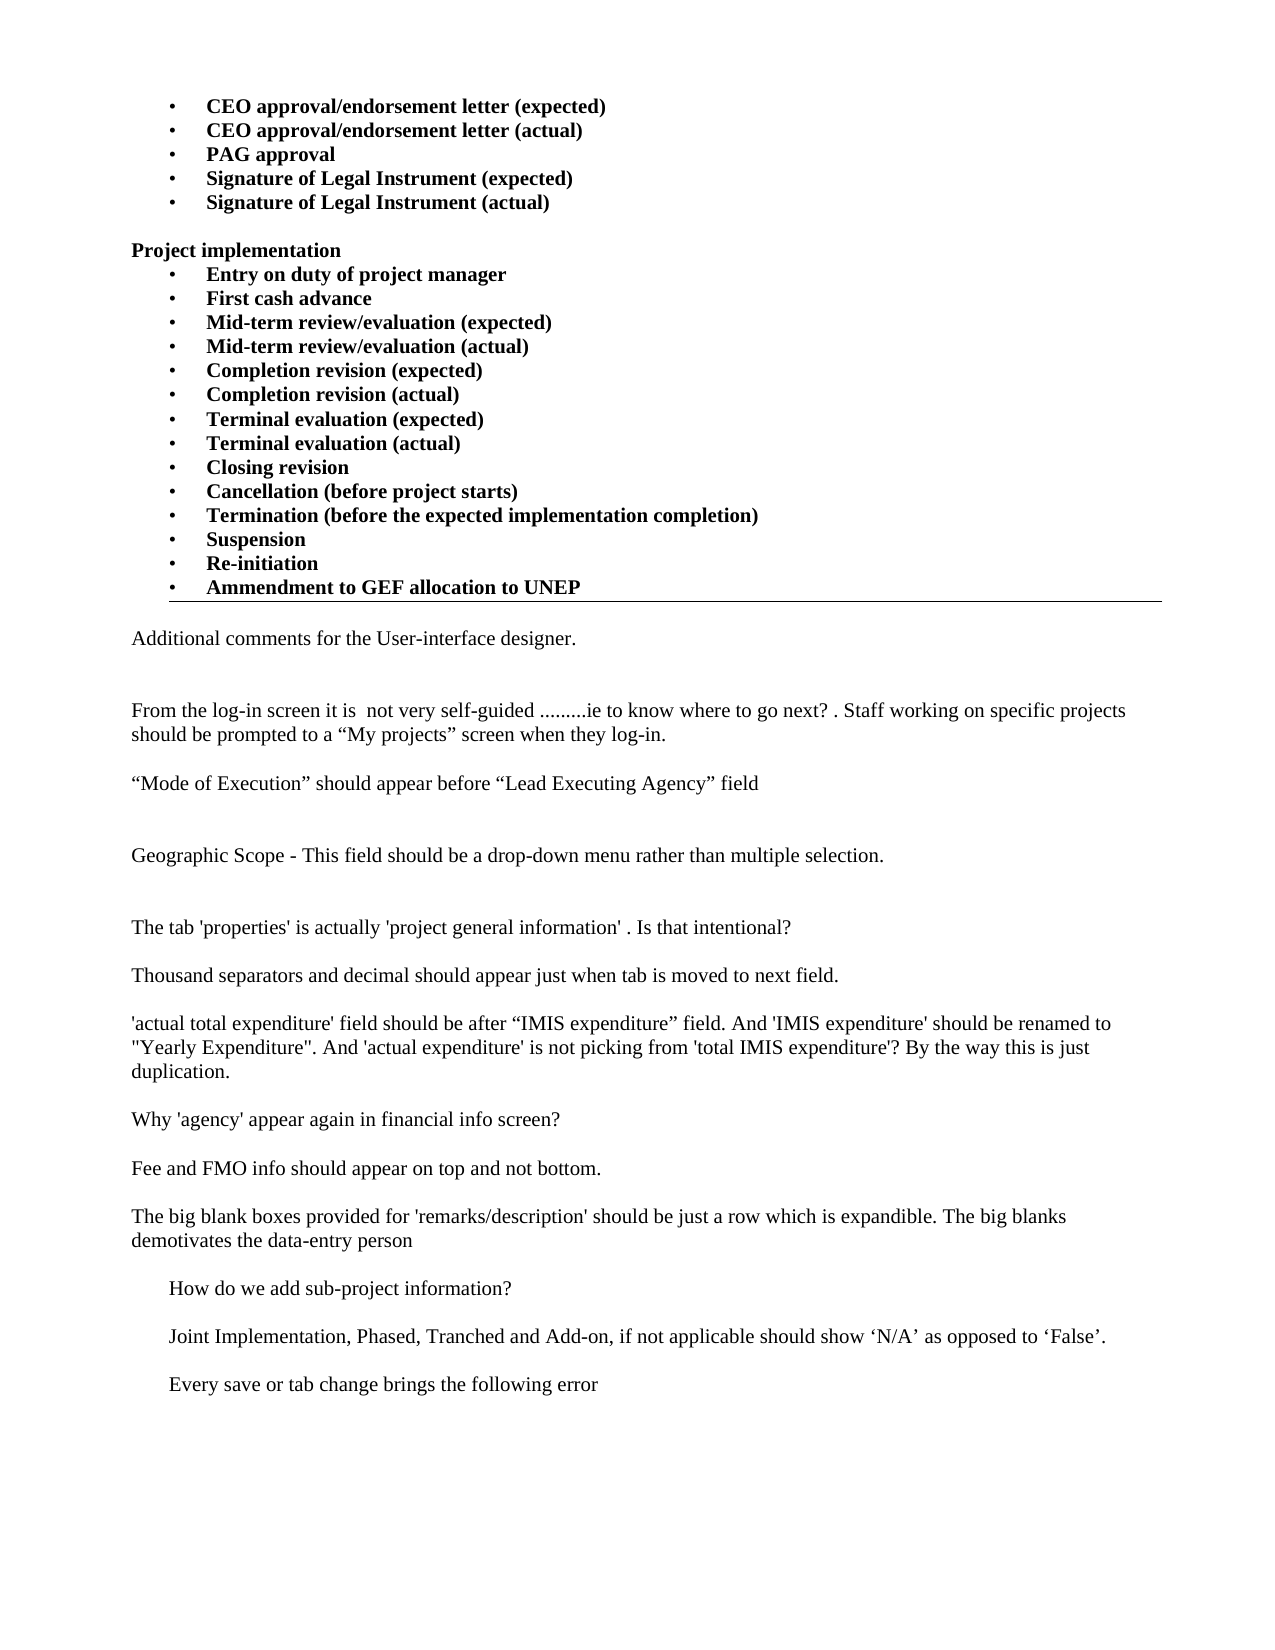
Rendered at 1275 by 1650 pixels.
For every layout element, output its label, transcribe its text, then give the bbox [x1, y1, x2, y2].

list Termination (before the expected implementation completion) [169, 503, 1162, 527]
list Signature of Legal Instrument (expected) [169, 166, 1162, 190]
list Signature of Legal Instrument (actual) [169, 190, 1162, 214]
list PAG approval [169, 142, 1162, 166]
text Additional comments for the User-interface designer. [131, 626, 1162, 650]
list Re-initiation [169, 551, 1162, 575]
list Completion revision (expected) [169, 358, 1162, 382]
list First cash advance [169, 286, 1162, 310]
list Ammendment to GEF allocation to UNEP [169, 575, 1162, 601]
list Suspension [169, 527, 1162, 551]
list Terminal evaluation (actual) [169, 431, 1162, 454]
list Cancellation (before project starts) [169, 479, 1162, 503]
text How do we add sub-project information? [169, 1276, 1162, 1300]
text “Mode of Execution” should appear before “Lead Executing Agency” field [131, 771, 1162, 794]
text Fee and FMO info should appear on top and not bottom. [131, 1156, 1162, 1179]
text Geographic Scope - This field should be a drop-down menu rather than multiple selection. [131, 843, 1162, 867]
list Mid-term review/evaluation (expected) [169, 310, 1162, 334]
list CEO approval/endorsement letter (actual) [169, 118, 1162, 142]
text 'actual total expenditure' field should be after “IMIS expenditure” field. And 'IMIS expenditure' should be renamed to "Yearly Expenditure". And 'actual expenditure' is not picking from 'total IMIS expenditure'? By the way this is just duplication. [131, 1011, 1162, 1083]
text Every save or tab change brings the following error [169, 1372, 1162, 1396]
list Closing revision [169, 454, 1162, 479]
list Terminal evaluation (expected) [169, 406, 1162, 431]
text The big blank boxes provided for 'remarks/description' should be just a row which is expandible. The big blanks demotivates the data-entry person [131, 1204, 1162, 1252]
list Mid-term review/evaluation (actual) [169, 334, 1162, 358]
list Completion revision (actual) [169, 382, 1162, 406]
text Why 'agency' appear again in financial info screen? [131, 1107, 1162, 1131]
list Entry on duty of project manager [169, 262, 1162, 286]
text From the log-in screen it is not very self-guided .........ie to know where to go next? . Staff working on specific projects should be prompted to a “My projects” screen when they log-in. [131, 698, 1162, 746]
text Project implementation [131, 238, 1162, 262]
text The tab 'properties' is actually 'project general information' . Is that intentional? [131, 915, 1162, 939]
list CEO approval/endorsement letter (expected) [169, 94, 1162, 118]
text Thousand separators and decimal should appear just when tab is moved to next field. [131, 963, 1162, 987]
text Joint Implementation, Phased, Tranched and Add-on, if not applicable should show ‘N/A’ as opposed to ‘False’. [169, 1324, 1162, 1348]
